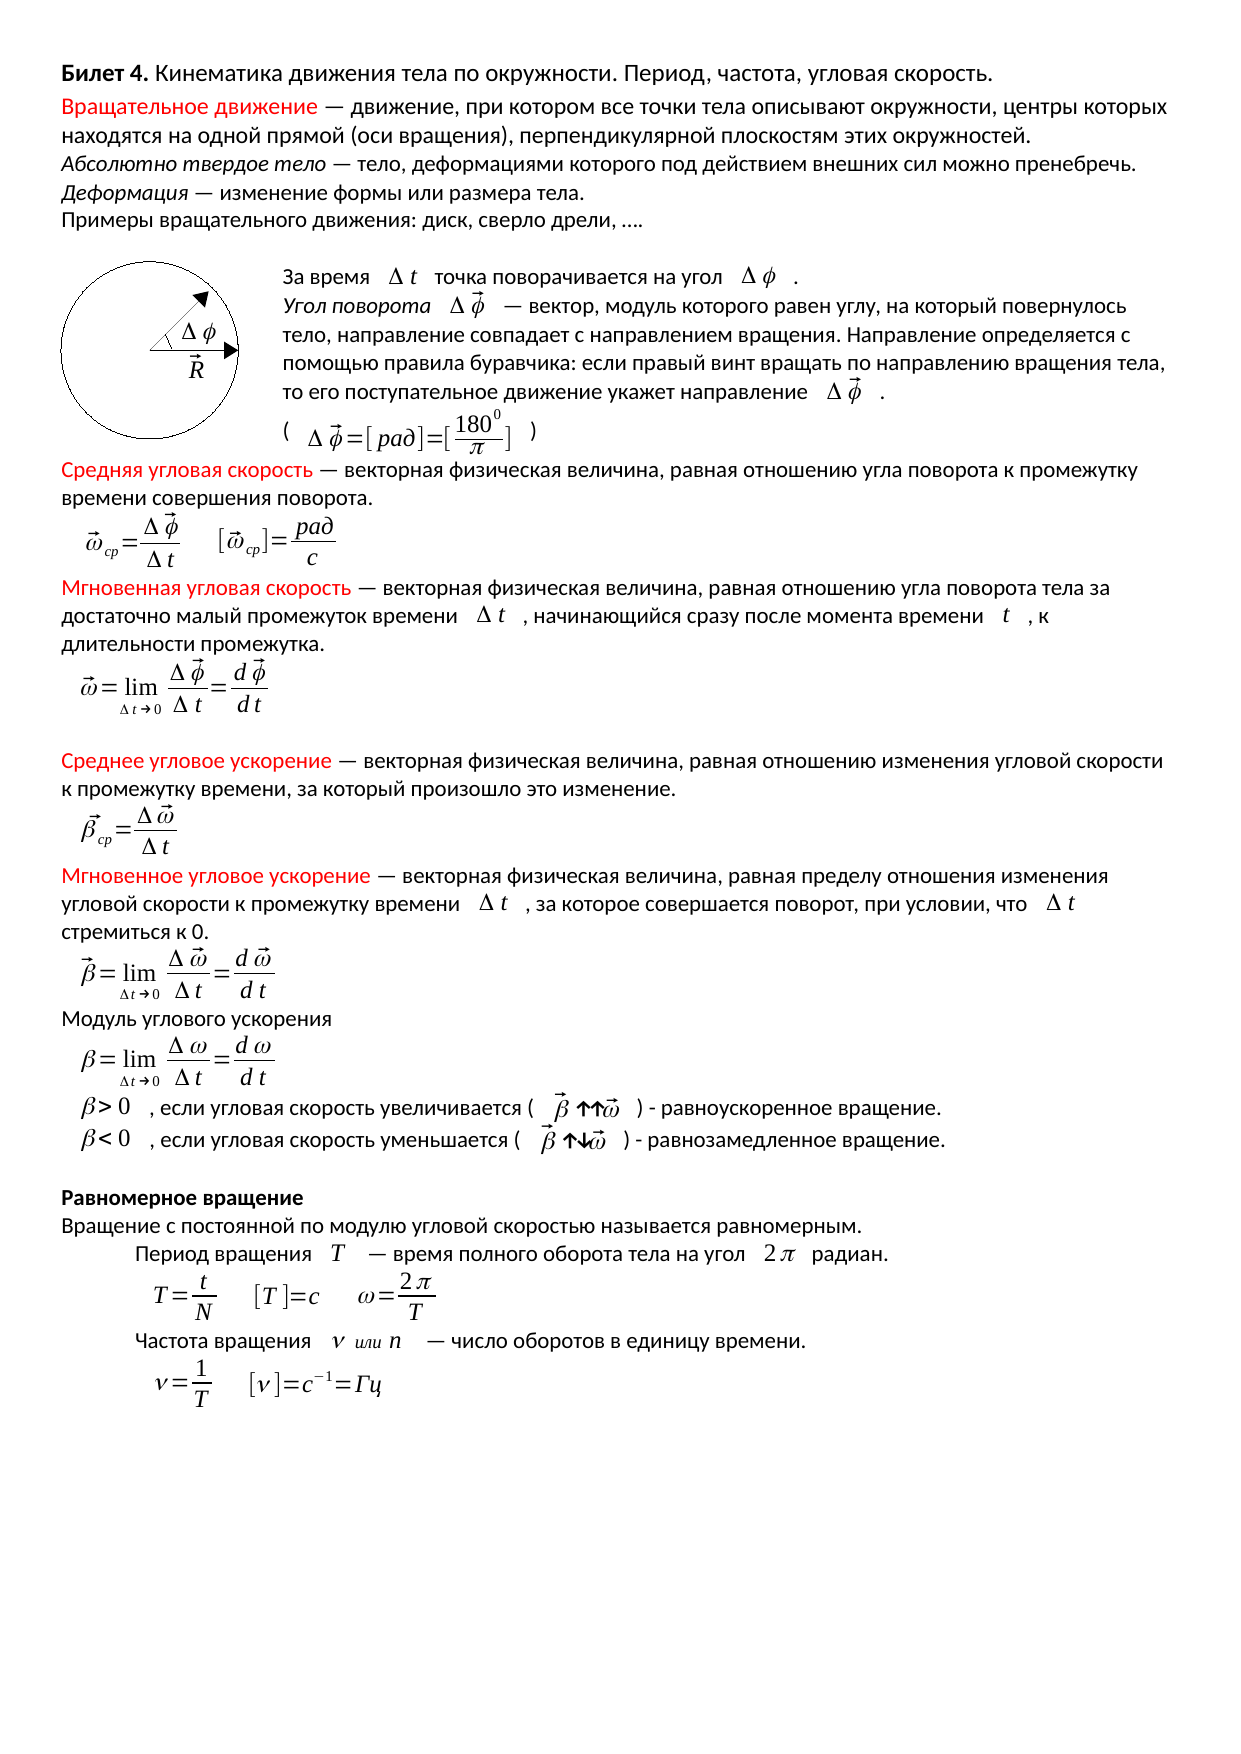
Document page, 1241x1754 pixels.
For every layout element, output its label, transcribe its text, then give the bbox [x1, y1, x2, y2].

text За времяточка поворачивается на угол. [282, 262, 1180, 290]
text Угол поворота— вектор, модуль которого равен углу, на который повернулось тело, направление совпадает с направлением вращения. Направление определяется с помощью правила буравчика: если правый винт вращать по направлению вращения тела, то его поступательное движение укажет направление. [282, 290, 1180, 406]
text Вращение с постоянной по модулю угловой скоростью называется равномерным. [61, 1211, 1180, 1239]
text Равномерное вращение [61, 1183, 1180, 1211]
text Среднее угловое ускорение — векторная физическая величина, равная отношению изменения угловой скорости к промежутку времени, за который произошло это изменение. [61, 746, 1180, 802]
text Вращательное движение — движение, при котором все точки тела описывают окружности, центры которых находятся на одной прямой (оси вращения), перпендикулярной плоскостям этих окружностей. [61, 91, 1180, 149]
text () [282, 406, 1180, 456]
text Деформация — изменение формы или размера тела. [61, 178, 1180, 206]
text , если угловая скорость уменьшается () - равнозамедленное вращение. [61, 1123, 1180, 1155]
text Мгновенная угловая скорость — векторная физическая величина, равная отношению угла поворота тела за достаточно малый промежуток времени, начинающийся сразу после момента времени, к длительности промежутка. [61, 573, 1180, 657]
text Модуль углового ускорения [61, 1004, 1180, 1032]
text Частота вращения — число оборотов в единицу времени. [135, 1326, 1180, 1354]
text Период вращения — время полного оборота тела на уголрадиан. [135, 1239, 1180, 1267]
text Мгновенное угловое ускорение — векторная физическая величина, равная пределу отношения изменения угловой скорости к промежутку времени, за которое совершается поворот, при условии, чтостремиться к 0. [61, 861, 1180, 945]
text , если угловая скорость увеличивается () - равноускоренное вращение. [61, 1091, 1180, 1123]
text Средняя угловая скорость — векторная физическая величина, равная отношению угла поворота к промежутку времени совершения поворота. [61, 456, 1180, 512]
text Абсолютно твердое тело — тело, деформациями которого под действием внешних сил можно пренебречь. [61, 149, 1180, 178]
text Примеры вращательного движения: диск, сверло дрели, …. [61, 206, 1180, 234]
text Билет 4. Кинематика движения тела по окружности. Период, частота, угловая скорость. [61, 58, 1180, 88]
